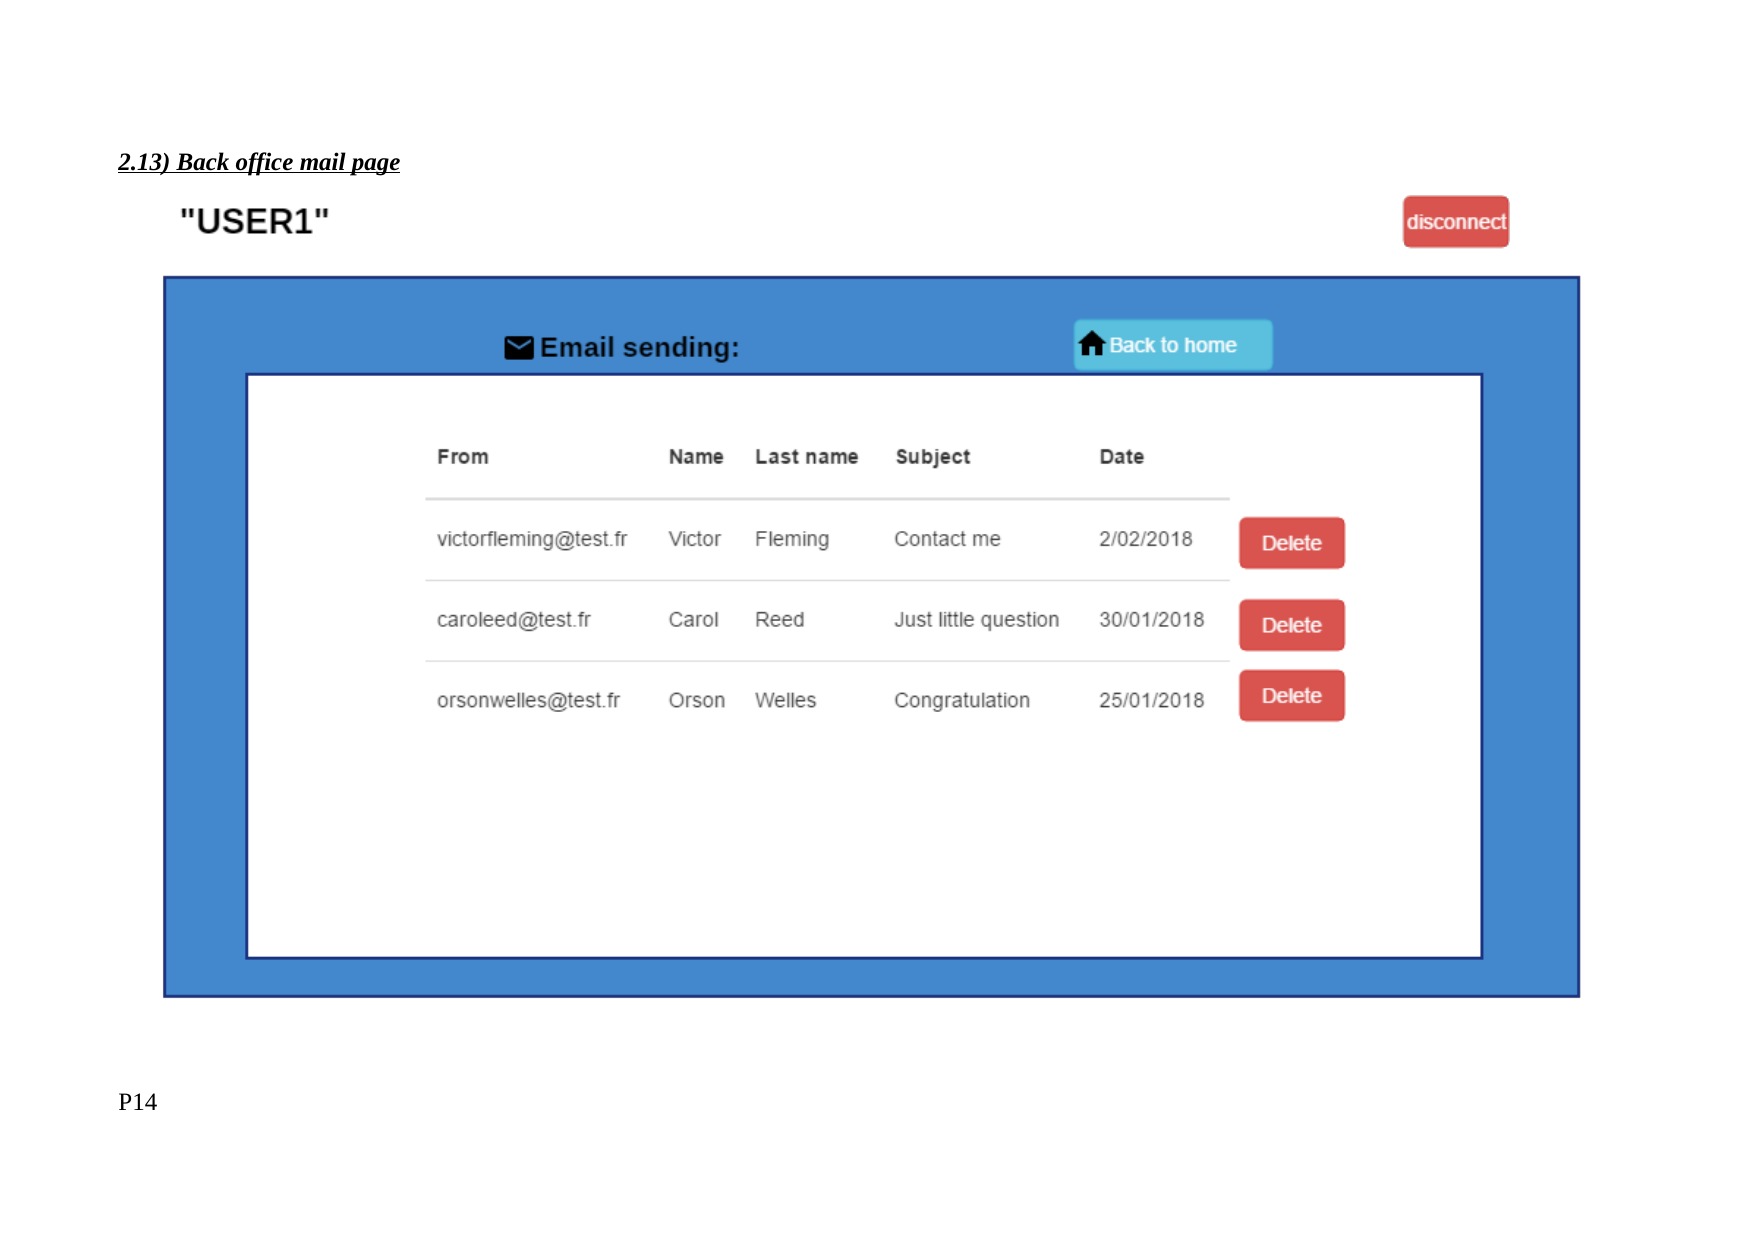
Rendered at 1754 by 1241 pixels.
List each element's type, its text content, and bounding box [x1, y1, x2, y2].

picture [118, 175, 1636, 1001]
text 2.13) Back office mail page [118, 147, 1636, 175]
text P14 [118, 1087, 1636, 1115]
